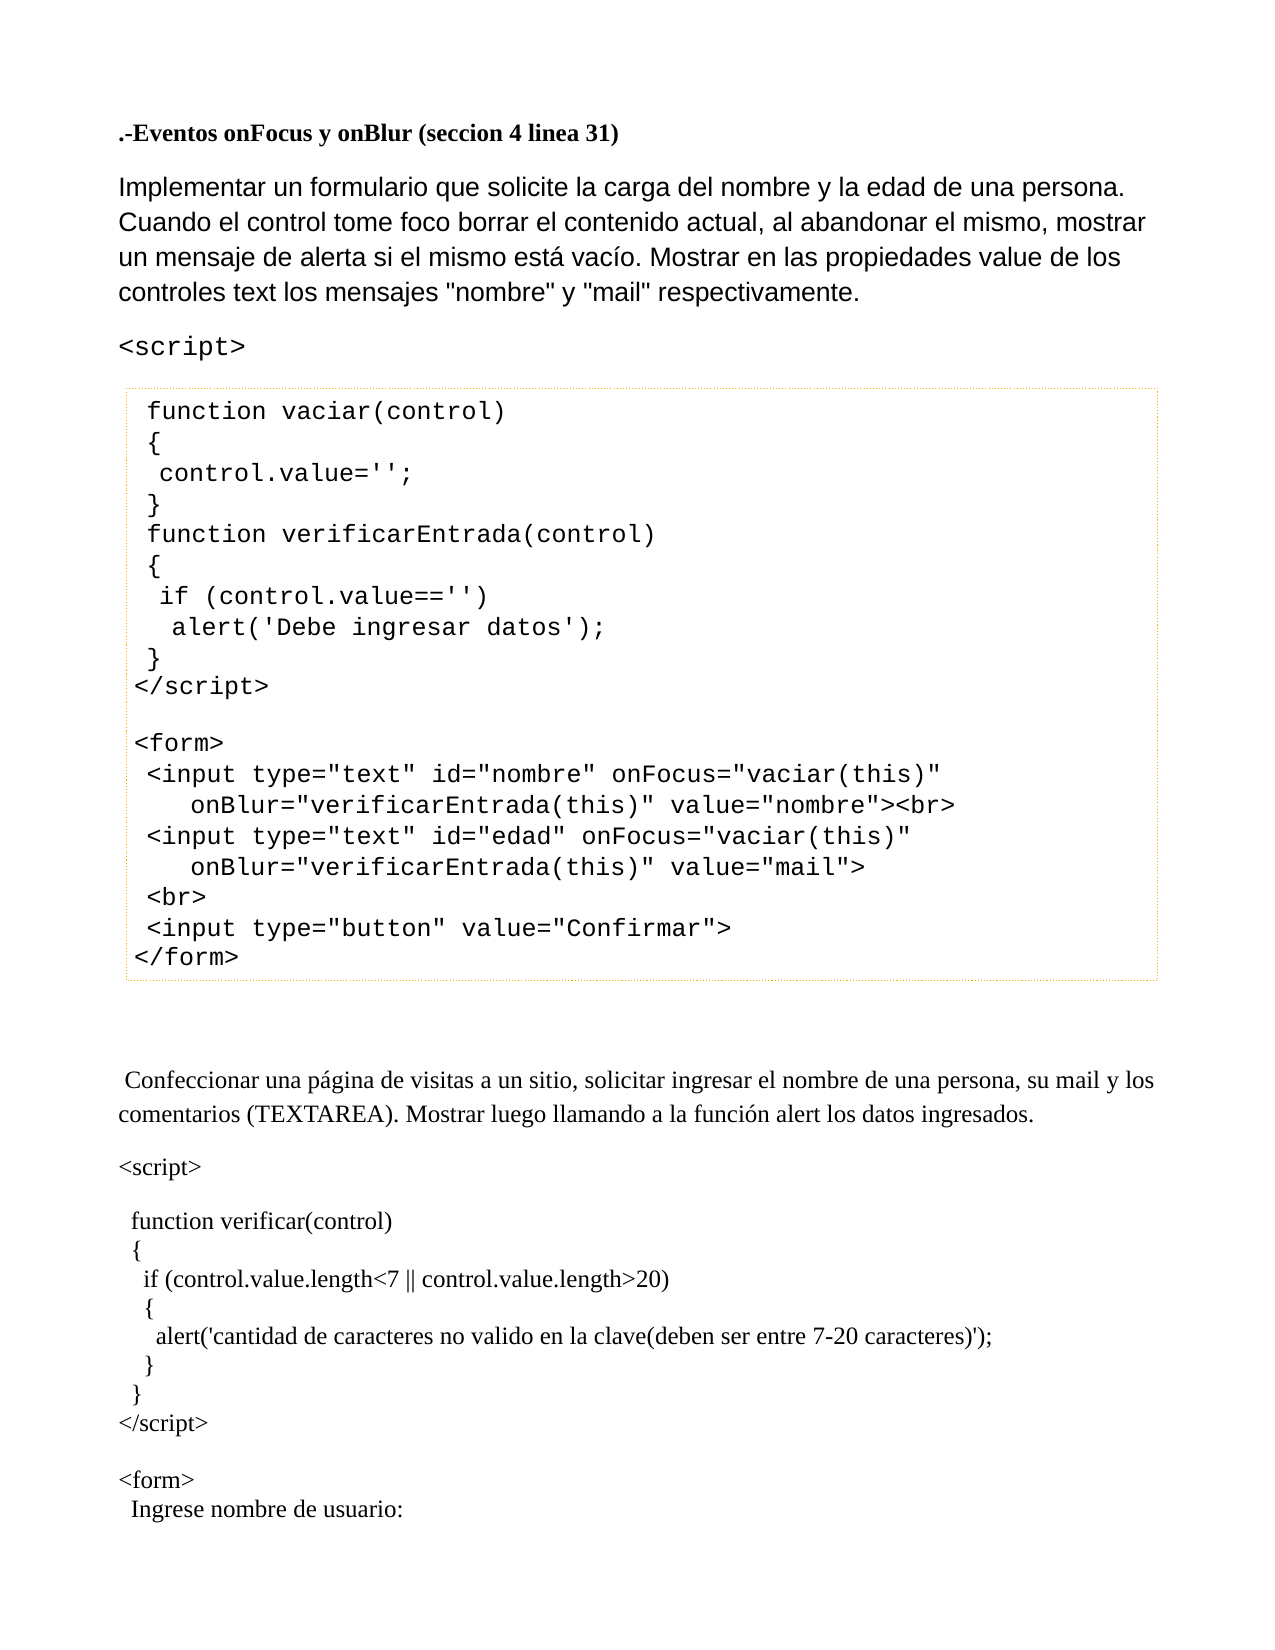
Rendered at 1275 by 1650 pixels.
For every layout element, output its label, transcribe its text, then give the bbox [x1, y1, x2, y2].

text Implementar un formulario que solicite la carga del nombre y la edad de una persona. Cuando el control tome foco borrar el contenido actual, al abandonar el mismo, mostrar un mensaje de alerta si el mismo está vacío. Mostrar en las propiedades value de los controles text los mensajes "nombre" y "mail" respectivamente. [118, 172, 1157, 307]
text .-Eventos onFocus y onBlur (seccion 4 linea 31) [118, 118, 1157, 147]
text function verificarEntrada(control) [126, 512, 1157, 542]
text onBlur="verificarEntrada(this)" value="nombre"><br> [126, 782, 1157, 813]
text alert('Debe ingresar datos'); [126, 604, 1157, 635]
text <input type="text" id="nombre" onFocus="vaciar(this)" [126, 751, 1157, 782]
text Confeccionar una página de visitas a un sitio, solicitar ingresar el nombre de una persona, su mail y los comentarios (TEXTAREA). Mostrar luego llamando a la función alert los datos ingresados. [118, 1066, 1157, 1127]
text Ingrese nombre de usuario: [118, 1494, 1157, 1523]
text if (control.value.length<7 || control.value.length>20) [118, 1264, 1157, 1293]
text { [118, 1235, 1157, 1264]
text <input type="text" id="edad" onFocus="vaciar(this)" [126, 813, 1157, 844]
text { [126, 419, 1157, 450]
text function vaciar(control) [126, 388, 1157, 419]
text <form> [126, 723, 1157, 751]
text </script> [118, 1408, 1157, 1436]
text } [126, 635, 1157, 666]
text } [126, 481, 1157, 512]
text <input type="button" value="Confirmar"> [126, 905, 1157, 936]
text } [118, 1379, 1157, 1408]
text } [118, 1350, 1157, 1379]
text if (control.value=='') [126, 573, 1157, 604]
text <script> [118, 1152, 1157, 1181]
text onBlur="verificarEntrada(this)" value="mail"> [126, 844, 1157, 874]
text { [118, 1293, 1157, 1321]
text { [126, 542, 1157, 573]
text </script> [126, 666, 1157, 702]
text <form> [118, 1465, 1157, 1494]
text control.value=''; [126, 450, 1157, 481]
text <br> [126, 874, 1157, 905]
text function verificar(control) [118, 1206, 1157, 1235]
text alert('cantidad de caracteres no valido en la clave(deben ser entre 7-20 caracteres)'); [118, 1321, 1157, 1350]
text </form> [126, 936, 1157, 980]
text <script> [118, 333, 1157, 363]
